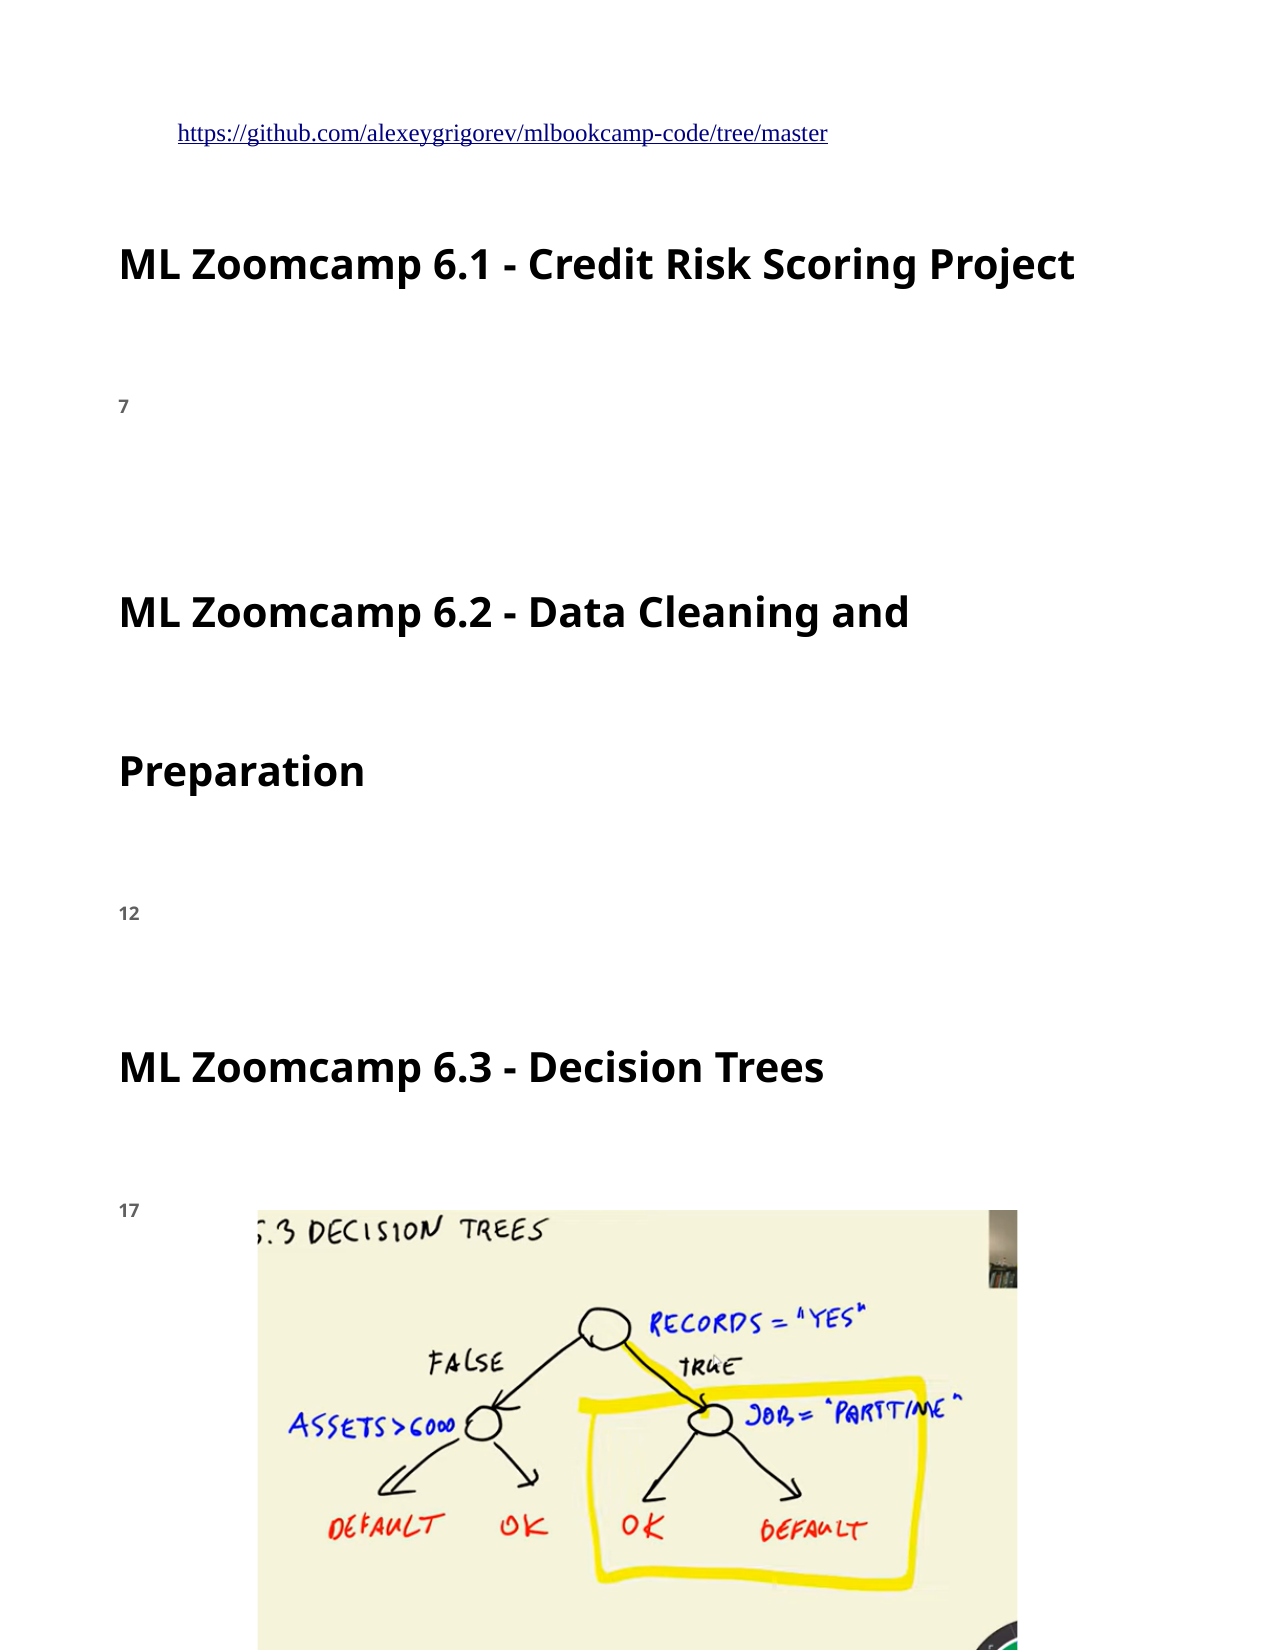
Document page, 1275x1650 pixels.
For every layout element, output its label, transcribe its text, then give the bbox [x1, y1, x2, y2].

text https://github.com/alexeygrigorev/mlbookcamp-code/tree/master [177, 118, 1098, 147]
text 17 [118, 1197, 1157, 1223]
subtitle 7 [118, 393, 1157, 419]
subtitle ML Zoomcamp 6.2 - Data Cleaning and Preparation [118, 582, 1157, 798]
picture [257, 1210, 1018, 1650]
text 12 [118, 900, 1157, 926]
subtitle ML Zoomcamp 6.1 - Credit Risk Scoring Project [118, 234, 1157, 291]
subtitle ML Zoomcamp 6.3 - Decision Trees [118, 1038, 1157, 1095]
